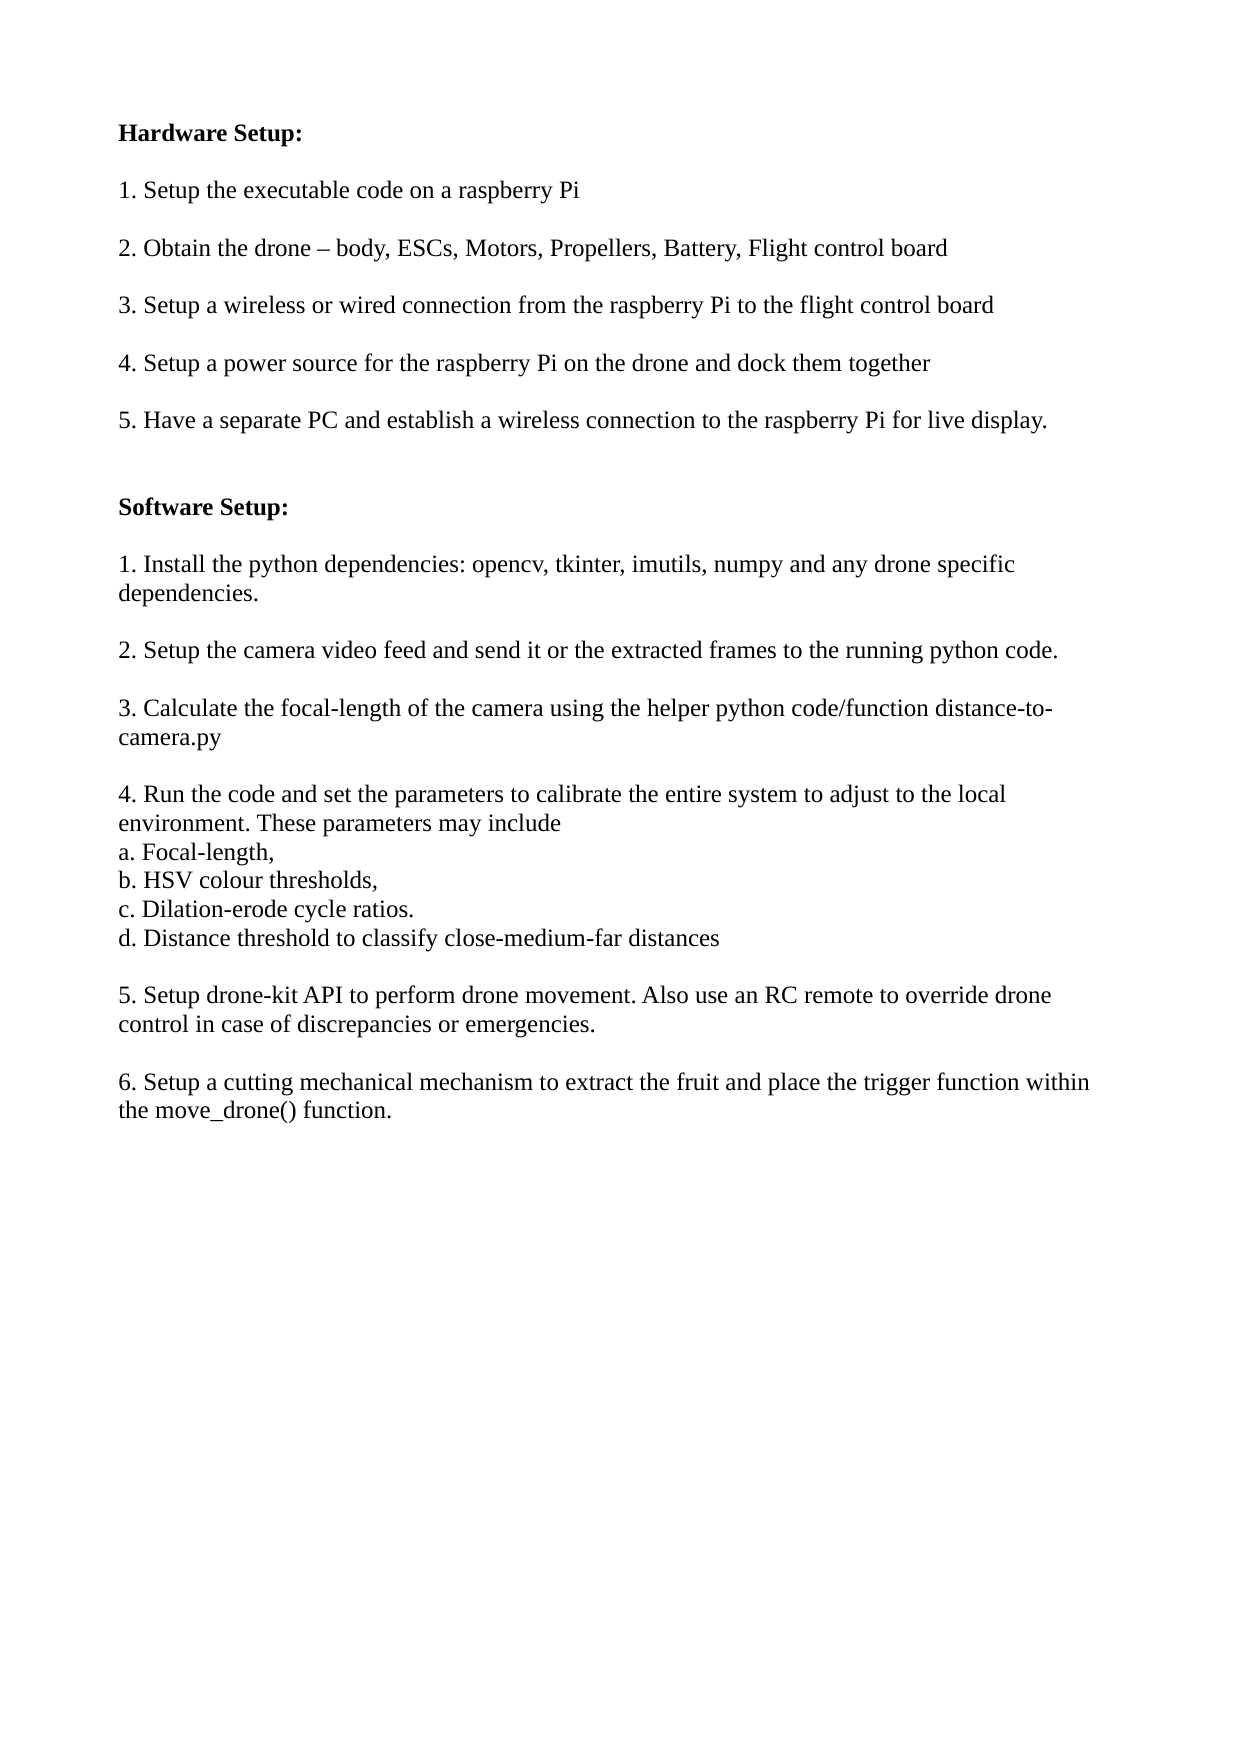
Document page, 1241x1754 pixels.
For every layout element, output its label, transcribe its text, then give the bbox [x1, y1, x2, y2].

text 1. Setup the executable code on a raspberry Pi [118, 176, 1122, 204]
text d. Distance threshold to classify close-medium-far distances [118, 923, 1122, 952]
text a. Focal-length, [118, 837, 1122, 866]
text 3. Setup a wireless or wired connection from the raspberry Pi to the flight control board [118, 291, 1122, 319]
text 5. Setup drone-kit API to perform drone movement. Also use an RC remote to override drone control in case of discrepancies or emergencies. [118, 981, 1122, 1038]
text 1. Install the python dependencies: opencv, tkinter, imutils, numpy and any drone specific dependencies. [118, 549, 1122, 607]
text 4. Run the code and set the parameters to calibrate the entire system to adjust to the local environment. These parameters may include [118, 779, 1122, 837]
text 2. Obtain the drone – body, ESCs, Motors, Propellers, Battery, Flight control board [118, 233, 1122, 262]
text 6. Setup a cutting mechanical mechanism to extract the fruit and place the trigger function within the move_drone() function. [118, 1067, 1122, 1124]
text Hardware Setup: [118, 118, 1122, 147]
text 4. Setup a power source for the raspberry Pi on the drone and dock them together [118, 348, 1122, 377]
text 5. Have a separate PC and establish a wireless connection to the raspberry Pi for live display. [118, 406, 1122, 434]
text Software Setup: [118, 492, 1122, 521]
text 2. Setup the camera video feed and send it or the extracted frames to the running python code. [118, 636, 1122, 664]
text c. Dilation-erode cycle ratios. [118, 894, 1122, 923]
text 3. Calculate the focal-length of the camera using the helper python code/function distance-to-camera.py [118, 693, 1122, 751]
text b. HSV colour thresholds, [118, 866, 1122, 894]
